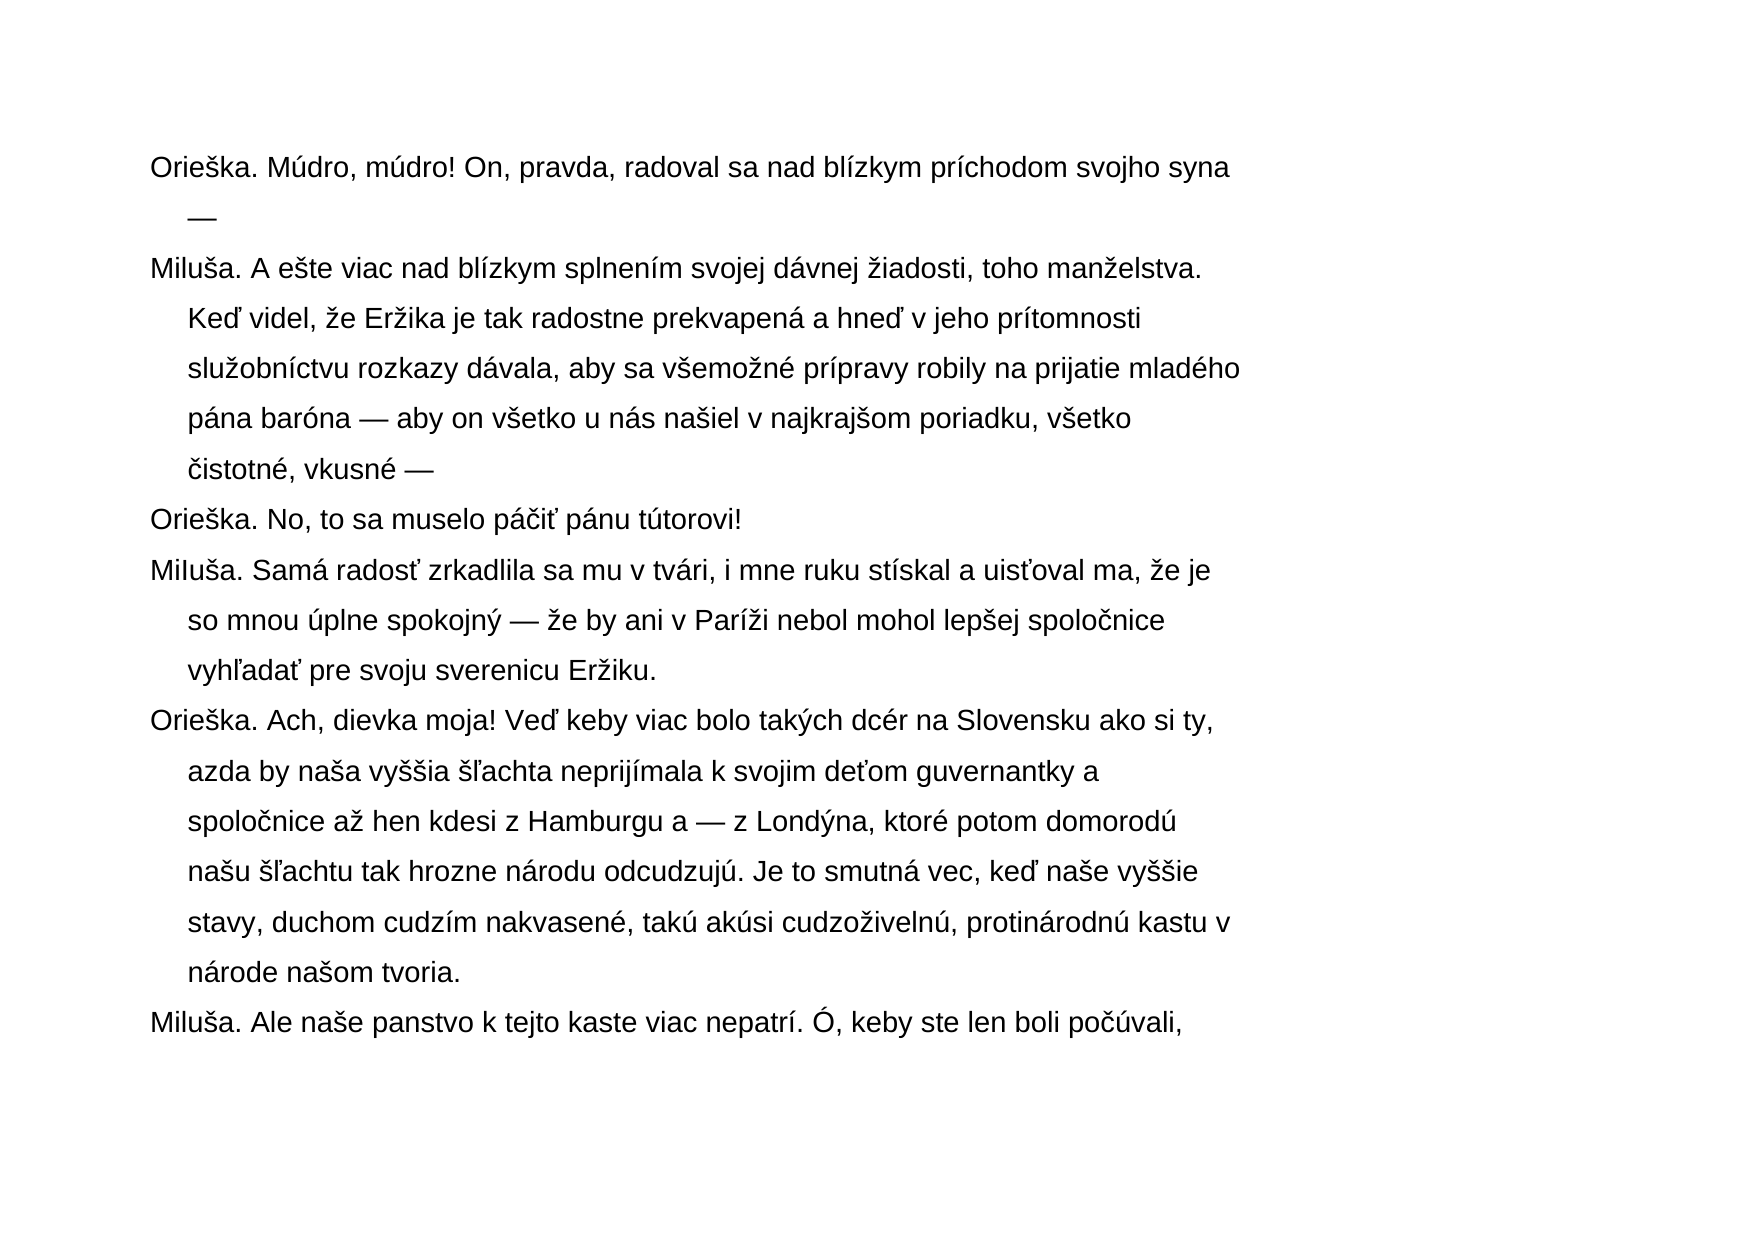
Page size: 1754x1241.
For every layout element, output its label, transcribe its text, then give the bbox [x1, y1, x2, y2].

text Orieška. Ach, dievka moja! Veď keby viac bolo takých dcér na Slovensku ako si ty, azda by naša vyššia šľachta neprijímala k svojim deťom guvernantky a spoločnice až hen kdesi z Hamburgu a — z Londýna, ktoré potom domorodú našu šľachtu tak hrozne národu odcudzujú. Je to smutná vec, keď naše vyššie stavy, duchom cudzím nakvasené, takú akúsi cudzoživelnú, protinárodnú kastu v národe našom tvoria. [150, 703, 1243, 988]
text Orieška. No, to sa muselo páčiť pánu tútorovi! [150, 502, 1243, 536]
text Orieška. Múdro, múdro! On, pravda, radoval sa nad blízkym príchodom svojho syna — [150, 150, 1243, 234]
text Miluša. A ešte viac nad blízkym splnením svojej dávnej žiadosti, toho manželstva. Keď videl, že Eržika je tak radostne prekvapená a hneď v jeho prítomnosti služobníctvu roz­kazy dávala, aby sa všemožné prípravy robily na prijatie mladého pána baróna — aby on všetko u nás našiel v najkrajšom poriadku, všetko čistotné, vkusné — [150, 251, 1243, 485]
text MiIuša. Samá radosť zrkadlila sa mu v tvári, i mne ruku stískal a uisťoval ma, že je so mnou úplne spokojný — že by ani v Paríži nebol mohol lepšej spoločnice vyhľadať pre svoju sverenicu Eržiku. [150, 552, 1243, 687]
text Miluša. Ale naše panstvo k tejto kaste viac nepatrí. Ó, keby ste len boli počúvali, [150, 1005, 1243, 1039]
